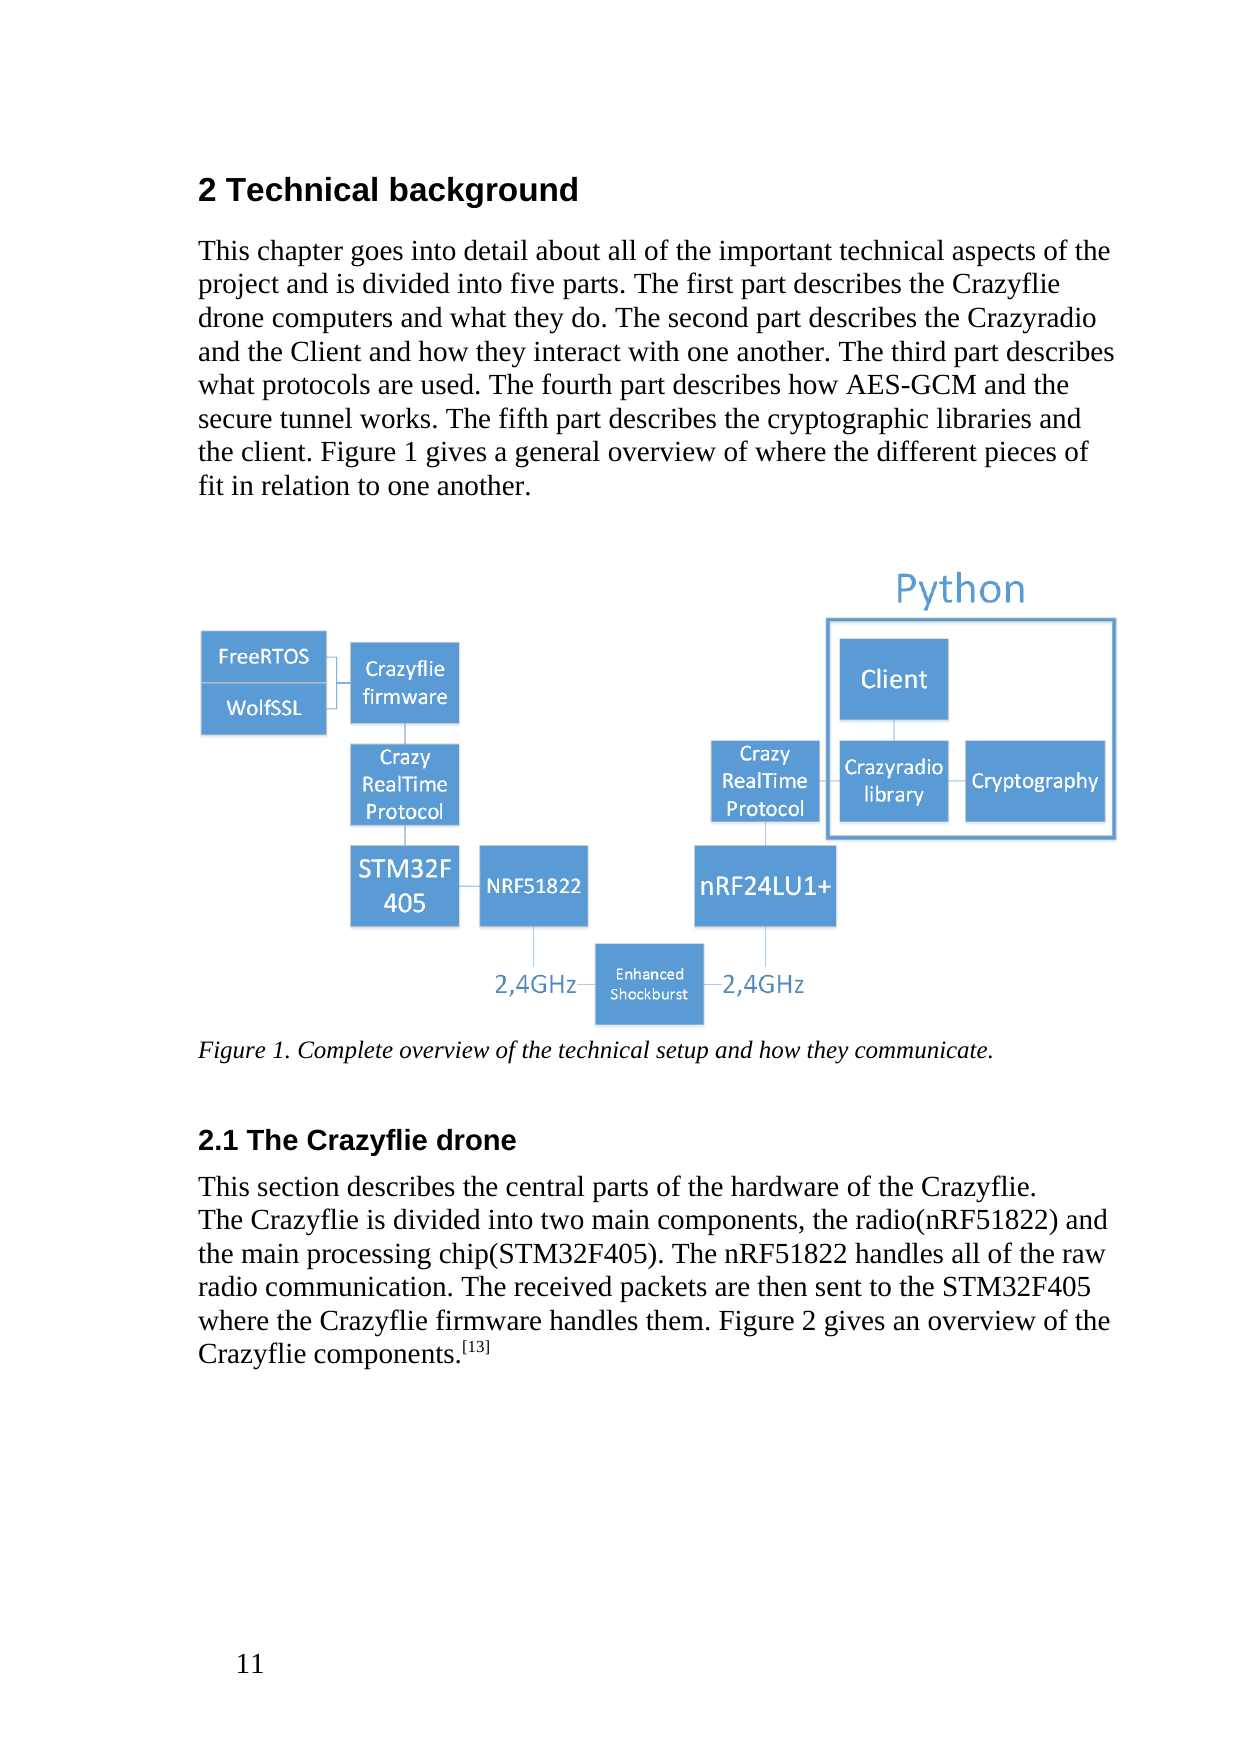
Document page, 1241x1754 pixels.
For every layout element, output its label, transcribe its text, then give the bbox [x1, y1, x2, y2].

text Figure 1. Complete overview of the technical setup and how they communicate. [198, 1030, 1119, 1064]
text This chapter goes into detail about all of the important technical aspects of the project and is divided into five parts. The first part describes the Crazyflie drone computers and what they do. The second part describes the Crazyradio and the Client and how they interact with one another. The third part describes what protocols are used. The fourth part describes how AES-GCM and the secure tunnel works. The fifth part describes the cryptographic libraries and the client. Figure 1 gives a general overview of where the different pieces of fit in relation to one another. [198, 233, 1119, 501]
text This section describes the central parts of the hardware of the Crazyflie. [198, 1169, 1119, 1202]
subtitle Technical background [198, 170, 1119, 208]
text The Crazyflie is divided into two main components, the radio(nRF51822) and the main processing chip(STM32F405). The nRF51822 handles all of the raw radio communication. The received packets are then sent to the STM32F405 where the Crazyflie firmware handles them. Figure 2 gives an overview of the Crazyflie components.[13] [198, 1202, 1119, 1370]
subtitle The Crazyflie drone [198, 1123, 1119, 1156]
picture [197, 547, 1120, 1030]
